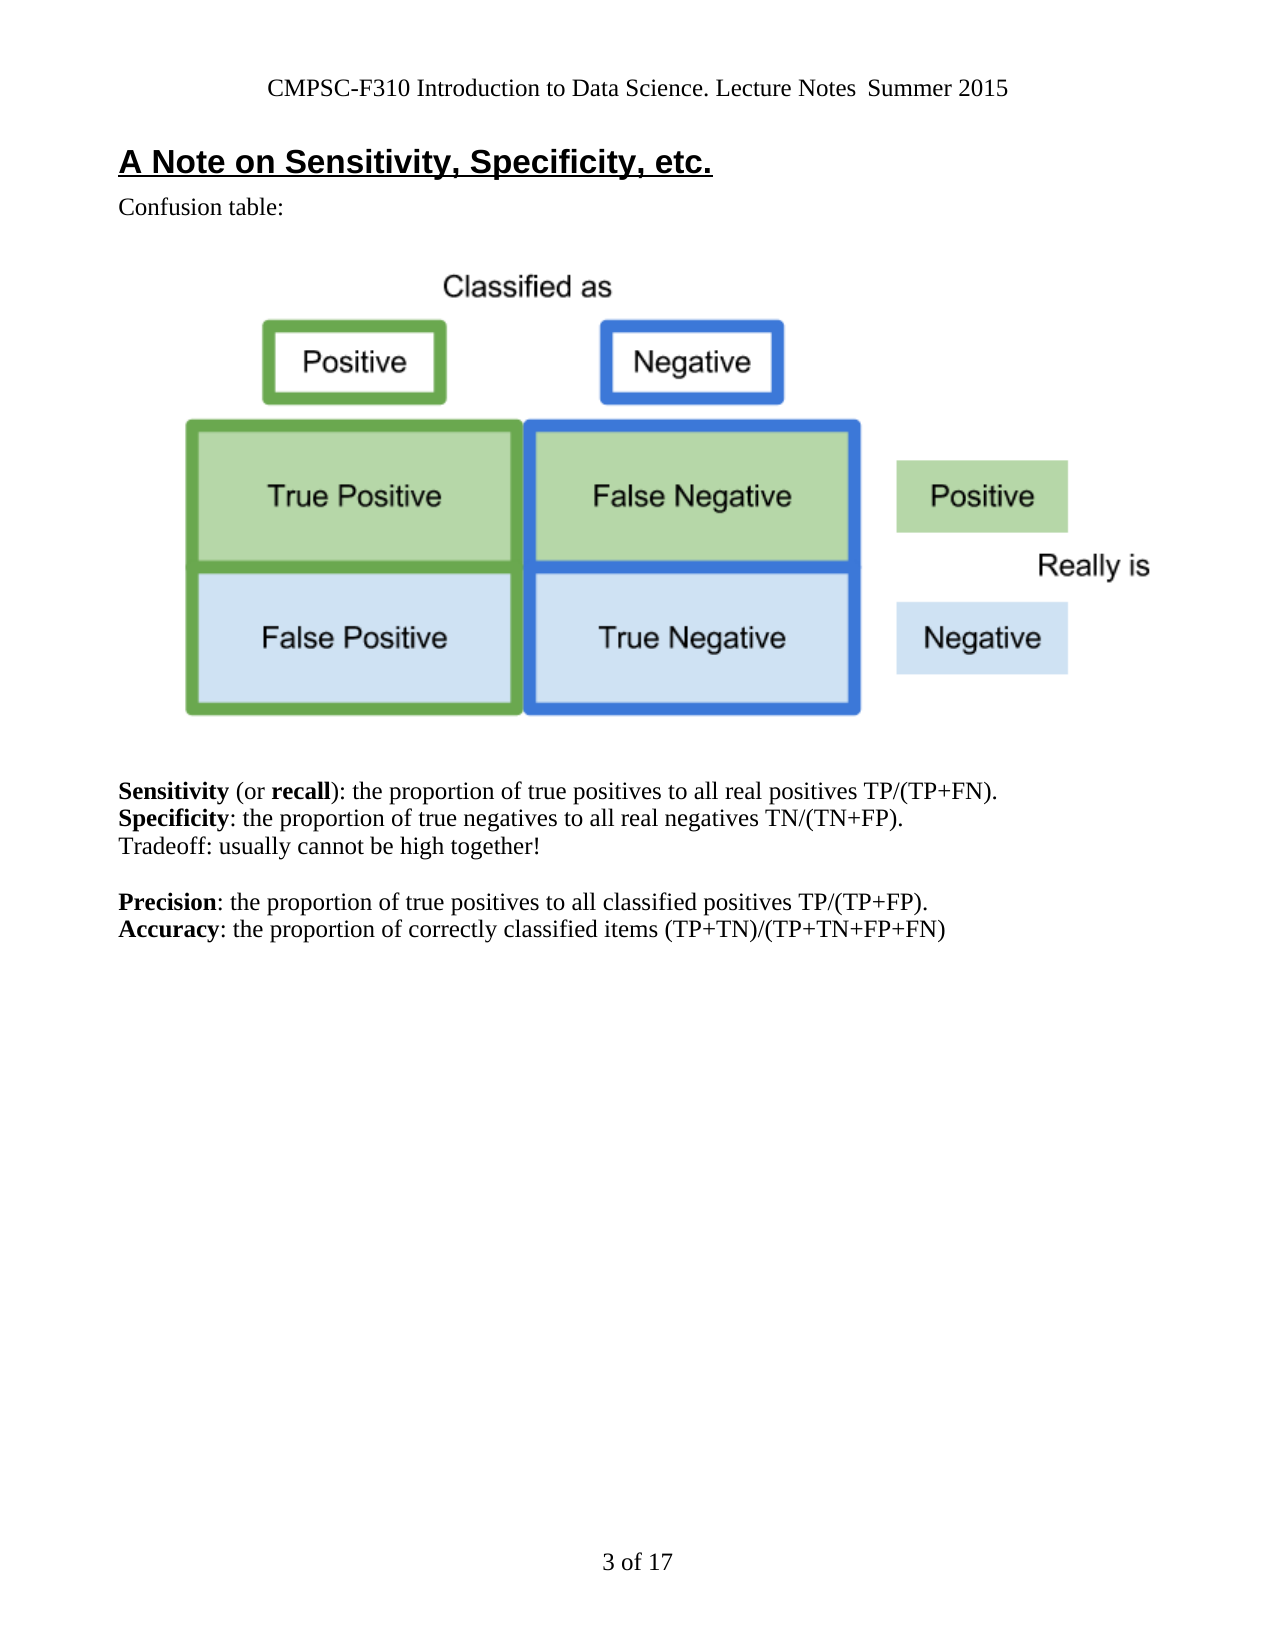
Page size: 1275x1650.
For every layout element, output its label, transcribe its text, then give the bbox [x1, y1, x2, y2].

text Tradeoff: usually cannot be high together! [118, 832, 1157, 860]
text Accuracy: the proportion of correctly classified items (TP+TN)/(TP+TN+FP+FN) [118, 915, 1157, 943]
text Specificity: the proportion of true negatives to all real negatives TN/(TN+FP). [118, 804, 1157, 832]
text Confusion table: [118, 193, 1157, 221]
picture [136, 239, 1175, 759]
text Precision: the proportion of true positives to all classified positives TP/(TP+FP). [118, 888, 1157, 915]
subtitle A Note on Sensitivity, Specificity, etc. [118, 143, 1157, 180]
text Sensitivity (or recall): the proportion of true positives to all real positives TP/(TP+FN). [118, 777, 1157, 804]
